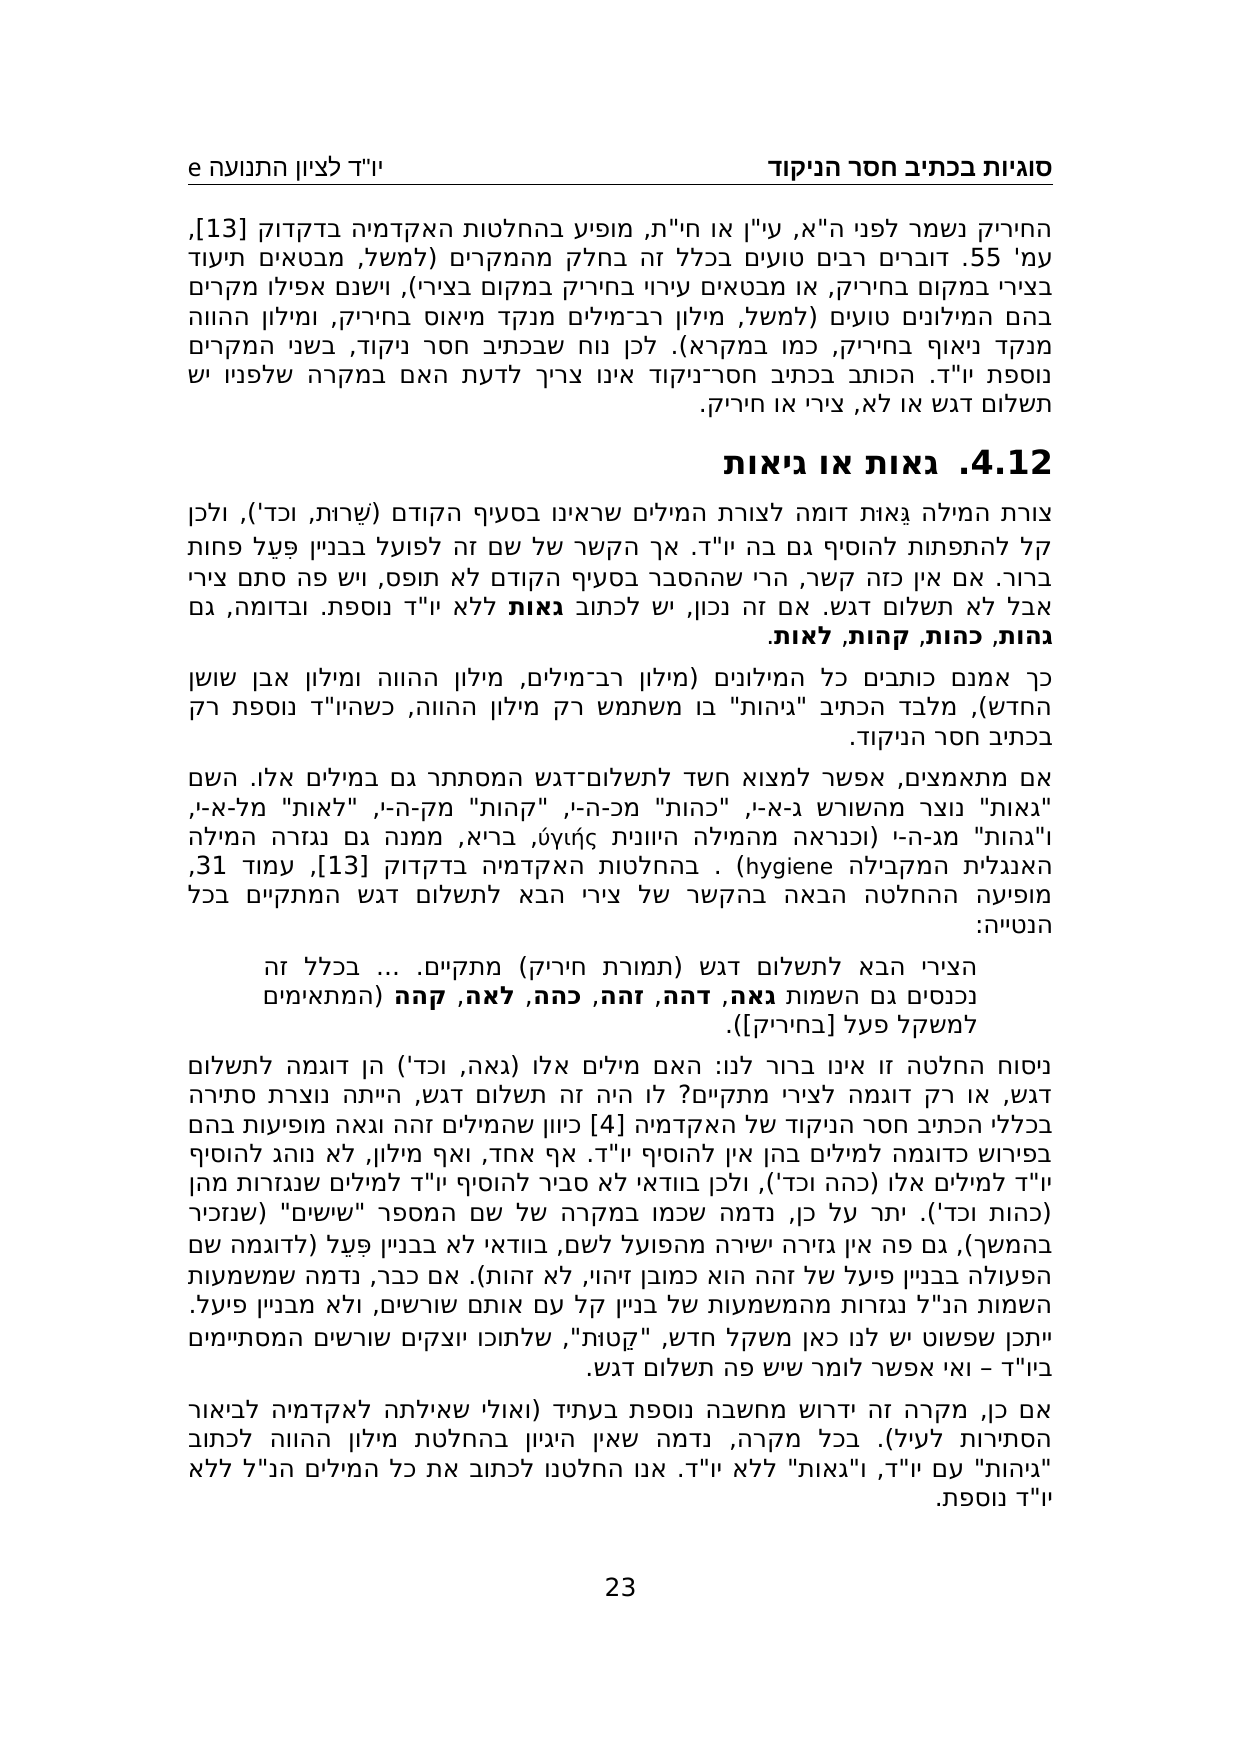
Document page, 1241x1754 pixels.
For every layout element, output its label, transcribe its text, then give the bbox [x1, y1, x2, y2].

text הצירי הבא לתשלום דגש (תמורת חיריק) מתקיים. ... בכלל זה נכנסים גם השמות גאה, דהה, זהה, כהה, לאה, קהה (המתאימים למשקל פעל [בחיריק]). [262, 952, 978, 1039]
subtitle גאות או גיאות [187, 444, 1053, 482]
text הכלל שאומר שבמשקל פיעול, לפני רי"ש או אל"ף החיריק יוחלף בצירי, אך החיריק נשמר לפני ה"א, עי"ן או חי"ת, מופיע בהחלטות האקדמיה בדקדוק [13], עמ' 55. דוברים רבים טועים בכלל זה בחלק מהמקרים (למשל, מבטאים תיעוד בצירי במקום בחיריק, או מבטאים עירוי בחיריק במקום בצירי), וישנם אפילו מקרים בהם המילונים טועים (למשל, מילון רב־מילים מנקד מיאוס בחיריק, ומילון ההווה מנקד ניאוף בחיריק, כמו במקרא). לכן נוח שבכתיב חסר ניקוד, בשני המקרים נוספת יו"ד. הכותב בכתיב חסר־ניקוד אינו צריך לדעת האם במקרה שלפניו יש תשלום דגש או לא, צירי או חיריק. [187, 214, 1053, 419]
text כך אמנם כותבים כל המילונים (מילון רב־מילים, מילון ההווה ומילון אבן שושן החדש), מלבד הכתיב "גיהות" בו משתמש רק מילון ההווה, כשהיו"ד נוספת רק בכתיב חסר הניקוד. [187, 663, 1053, 751]
text צורת המילה גֵּאוּת דומה לצורת המילים שראינו בסעיף הקודם (שֵׁרוּת, וכד'), ולכן קל להתפתות להוסיף גם בה יו"ד. אך הקשר של שם זה לפועל בבניין פִּעֵל פחות ברור. אם אין כזה קשר, הרי שההסבר בסעיף הקודם לא תופס, ויש פה סתם צירי אבל לא תשלום דגש. אם זה נכון, יש לכתוב גאות ללא יו"ד נוספת. ובדומה, גם גהות, כהות, קהות, לאות. [187, 495, 1053, 651]
text ניסוח החלטה זו אינו ברור לנו: האם מילים אלו (גאה, וכד') הן דוגמה לתשלום דגש, או רק דוגמה לצירי מתקיים? לו היה זה תשלום דגש, הייתה נוצרת סתירה בכללי הכתיב חסר הניקוד של האקדמיה [4] כיוון שהמילים זהה וגאה מופיעות בהם בפירוש כדוגמה למילים בהן אין להוסיף יו"ד. אף אחד, ואף מילון, לא נוהג להוסיף יו"ד למילים אלו (כהה וכד'), ולכן בוודאי לא סביר להוסיף יו"ד למילים שנגזרות מהן (כהות וכד'). יתר על כן, נדמה שכמו במקרה של שם המספר "שישים" (שנזכיר בהמשך), גם פה אין גזירה ישירה מהפועל לשם, בוודאי לא בבניין פִּעֵל (לדוגמה שם הפעולה בבניין פיעל של זהה הוא כמובן זיהוי, לא זהות). אם כבר, נדמה שמשמעות השמות הנ"ל נגזרות מהמשמעות של בניין קל עם אותם שורשים, ולא מבניין פיעל. ייתכן שפשוט יש לנו כאן משקל חדש, "קֵֵטוּת", שלתוכו יוצקים שורשים המסתיימים ביו"ד – ואי אפשר לומר שיש פה תשלום דגש. [187, 1051, 1053, 1383]
text אם מתאמצים, אפשר למצוא חשד לתשלום־דגש המסתתר גם במילים אלו. השם "גאות" נוצר מהשורש ג-א-י, "כהות" מכ-ה-י, "קהות" מק-ה-י, "לאות" מל-א-י, ו"גהות" מג-ה-י (וכנראה מהמילה היוונית ύγιής, בריא, ממנה גם נגזרה המילה האנגלית המקבילה hygiene) . בהחלטות האקדמיה בדקדוק [13], עמוד 31, מופיעה ההחלטה הבאה בהקשר של צירי הבא לתשלום דגש המתקיים בכל הנטייה: [187, 763, 1053, 939]
text אם כן, מקרה זה ידרוש מחשבה נוספת בעתיד (ואולי שאילתה לאקדמיה לביאור הסתירות לעיל). בכל מקרה, נדמה שאין היגיון בהחלטת מילון ההווה לכתוב "גיהות" עם יו"ד, ו"גאות" ללא יו"ד. אנו החלטנו לכתוב את כל המילים הנ"ל ללא יו"ד נוספת. [187, 1395, 1053, 1512]
